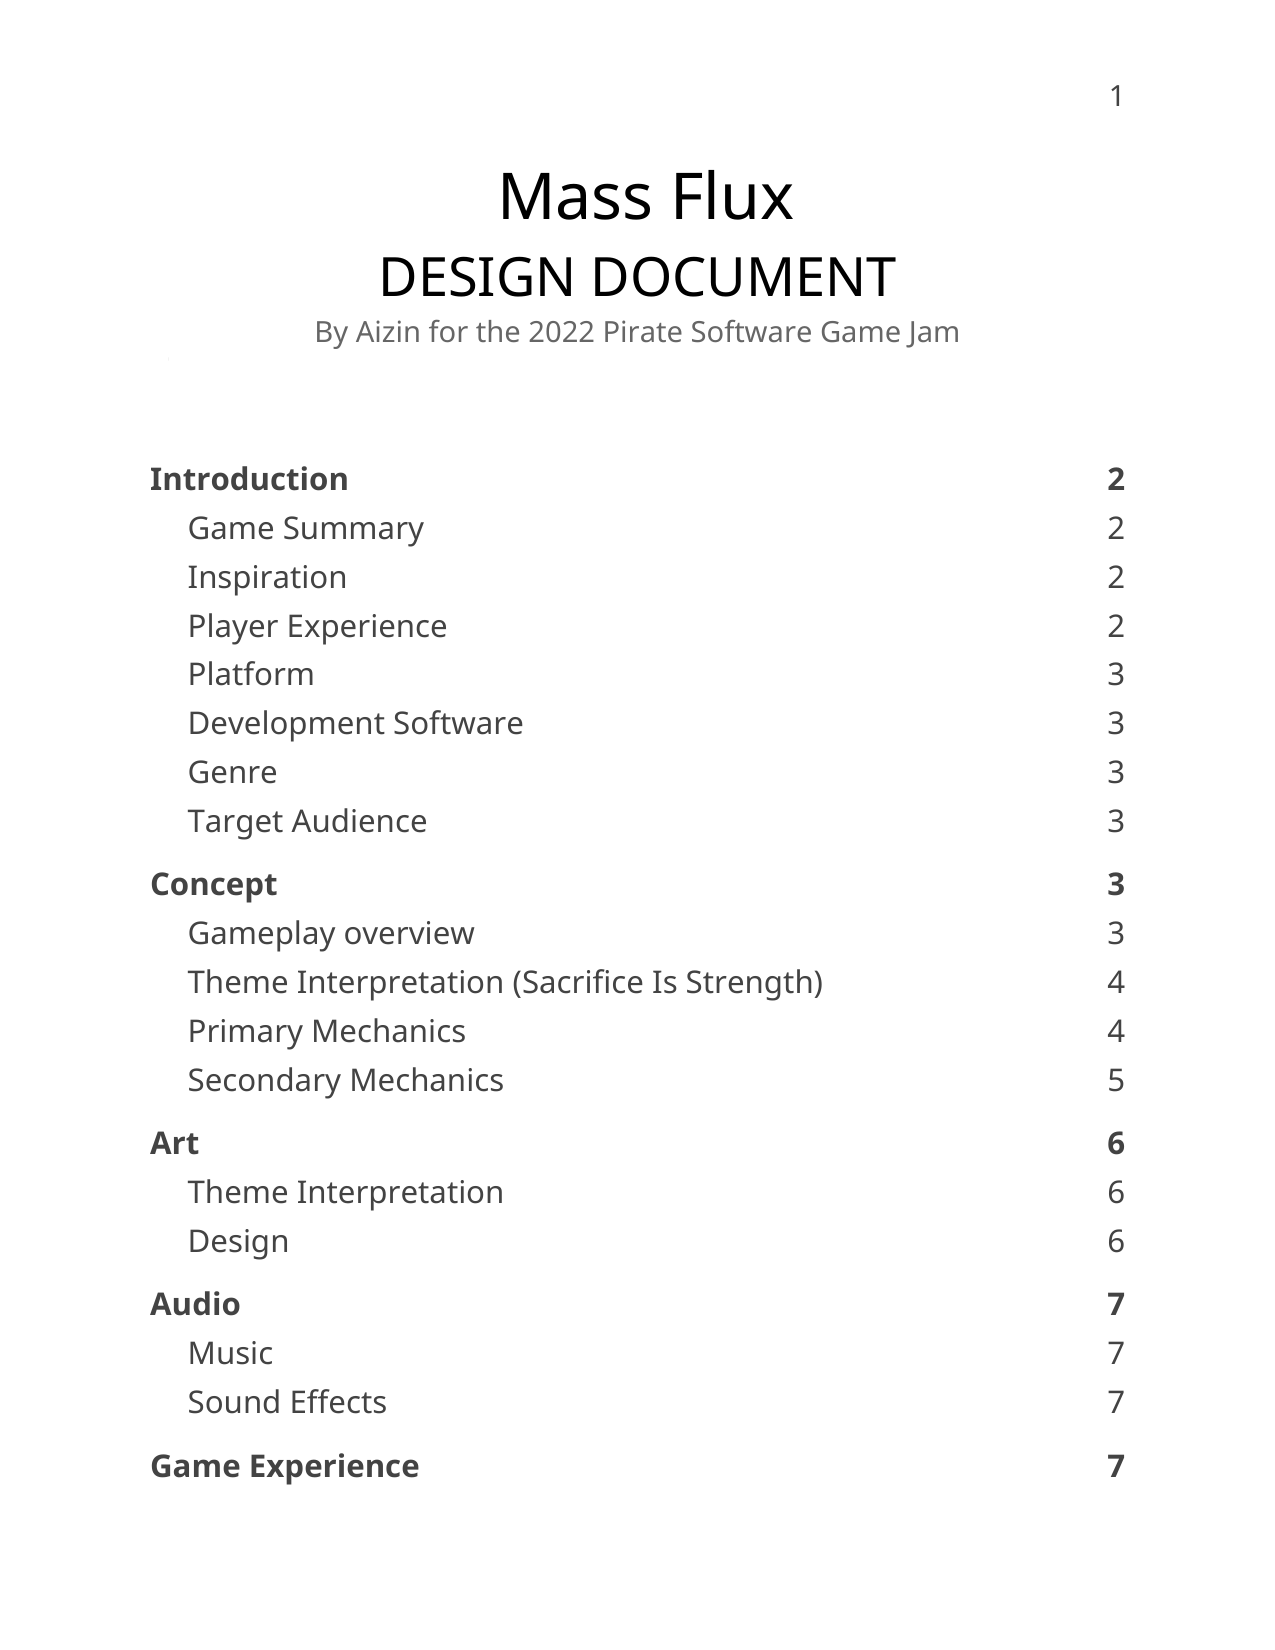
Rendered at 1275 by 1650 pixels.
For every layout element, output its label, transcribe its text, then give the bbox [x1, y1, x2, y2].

text Player Experience 2 [187, 603, 1125, 646]
text Gameplay overview 3 [187, 911, 1125, 954]
title DESIGN DOCUMENT [150, 238, 1125, 312]
text Art 6 [150, 1121, 1125, 1164]
text Primary Mechanics 4 [187, 1009, 1125, 1052]
text Audio 7 [150, 1282, 1125, 1325]
text Inspiration 2 [187, 555, 1125, 597]
text Sound Effects 7 [187, 1380, 1125, 1423]
text Design 6 [187, 1219, 1125, 1262]
text Secondary Mechanics 5 [187, 1058, 1125, 1100]
text Introduction 2 [150, 457, 1125, 499]
text Platform 3 [187, 652, 1125, 695]
text By Aizin for the 2022 Pirate Software Game Jam [150, 312, 1125, 351]
text Theme Interpretation (Sacrifice Is Strength) 4 [187, 960, 1125, 1003]
text Concept 3 [150, 862, 1125, 905]
text Game Experience 7 [150, 1443, 1125, 1486]
text Theme Interpretation 6 [187, 1170, 1125, 1213]
text Target Audience 3 [187, 799, 1125, 842]
title Mass Flux [150, 150, 1125, 238]
text Development Software 3 [187, 701, 1125, 744]
text Game Summary 2 [187, 506, 1125, 548]
text Genre 3 [187, 750, 1125, 793]
text Music 7 [187, 1331, 1125, 1374]
